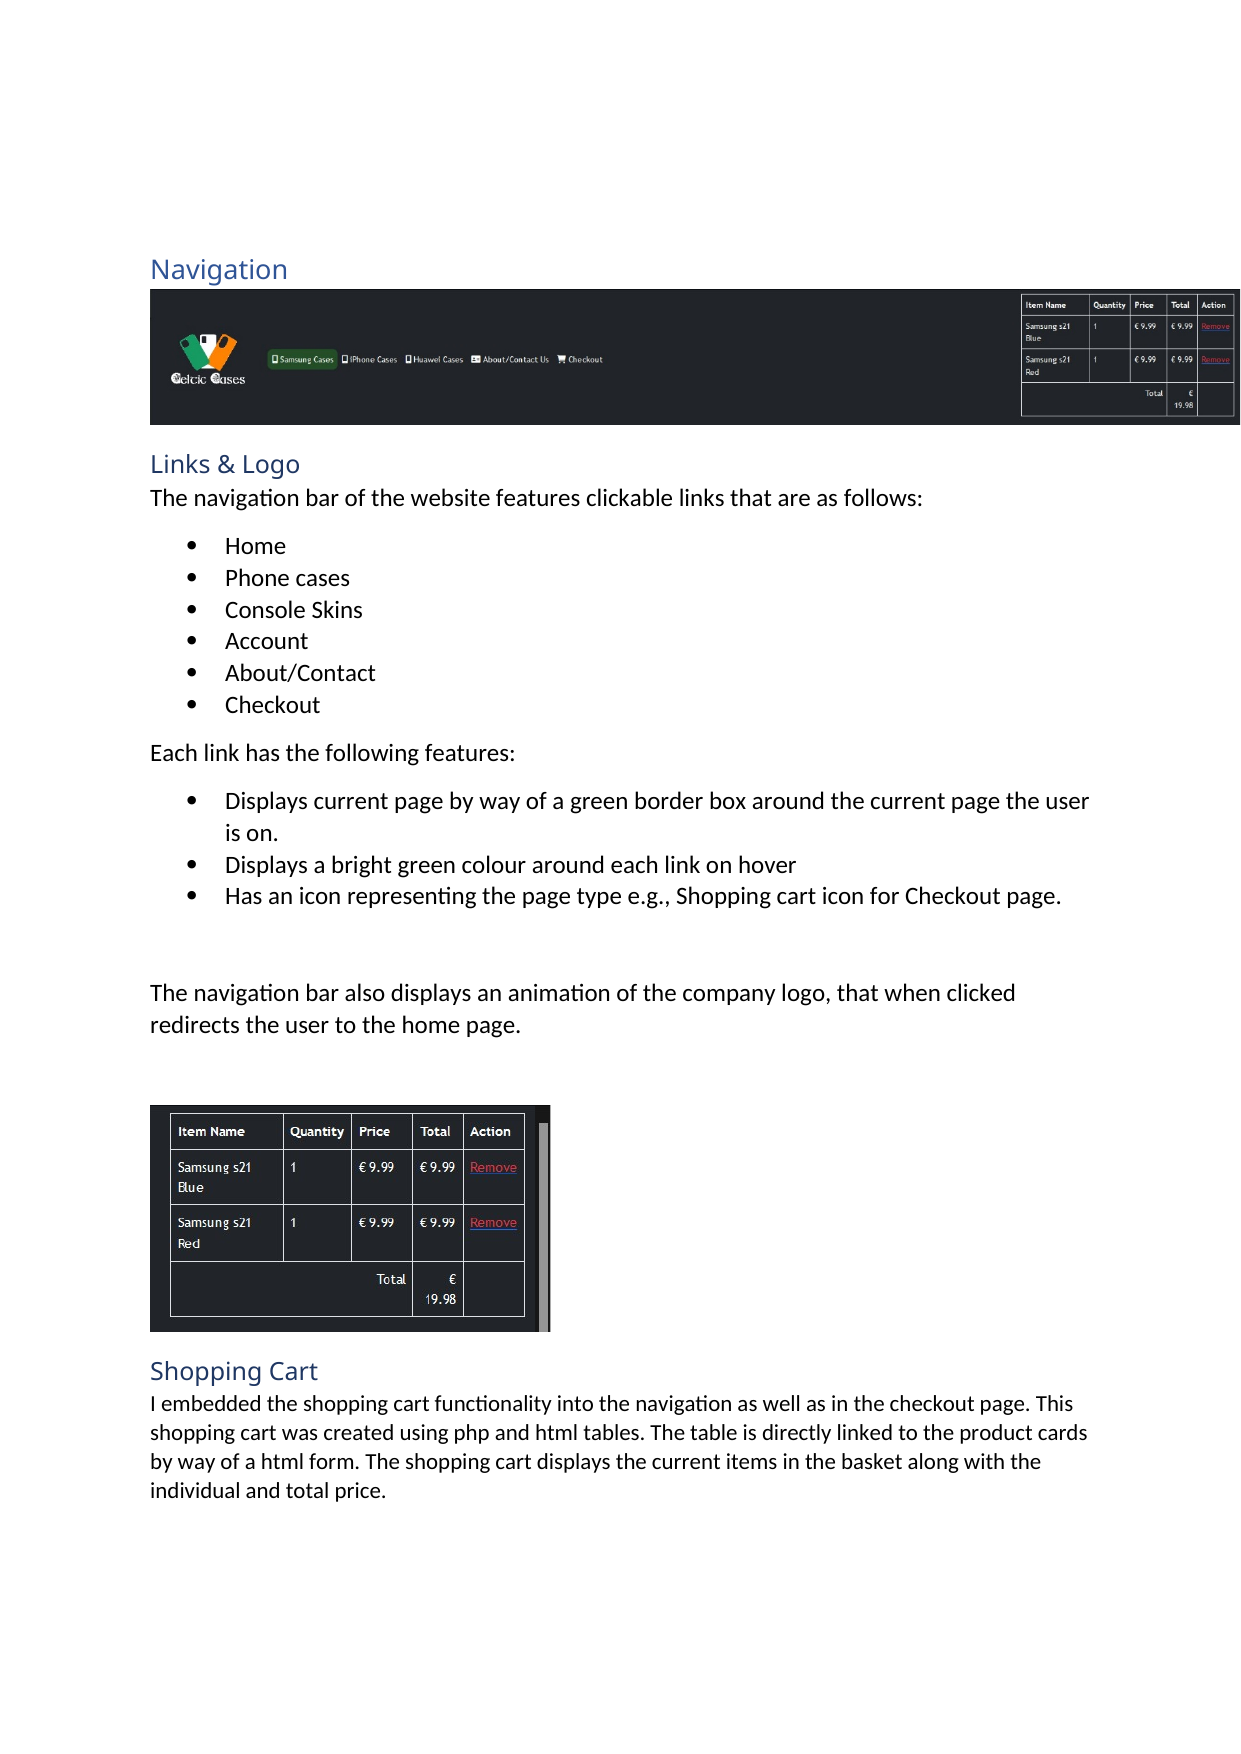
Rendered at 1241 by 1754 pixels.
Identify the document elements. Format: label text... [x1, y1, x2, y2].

list Displays current page by way of a green border box around the current page the user is on. [187, 786, 1090, 848]
list Console Skins [187, 594, 1090, 624]
list About/Contact [187, 657, 1090, 688]
subtitle Links & Logo [150, 447, 1090, 481]
list Home [187, 531, 1090, 561]
list Has an icon representing the page type e.g., Shopping cart icon for Checkout page. [187, 881, 1090, 911]
subtitle Shopping Cart [150, 1353, 1090, 1387]
text The navigation bar of the website features clickable links that are as follows: [150, 482, 1090, 513]
text The navigation bar also displays an animation of the company logo, that when clicked redirects the user to the home page. [150, 977, 1090, 1039]
list Displays a bright green colour around each link on hover [187, 849, 1090, 879]
text I embedded the shopping cart functionality into the navigation as well as in the checkout page. This shopping cart was created using php and html tables. The table is directly linked to the product cards by way of a html form. The shopping cart displays the current items in the basket along with the individual and total price. [150, 1389, 1090, 1504]
list Checkout [187, 689, 1090, 719]
list Phone cases [187, 562, 1090, 593]
list Account [187, 626, 1090, 656]
text Each link has the following features: [150, 737, 1090, 768]
subtitle Navigation [150, 251, 1090, 288]
